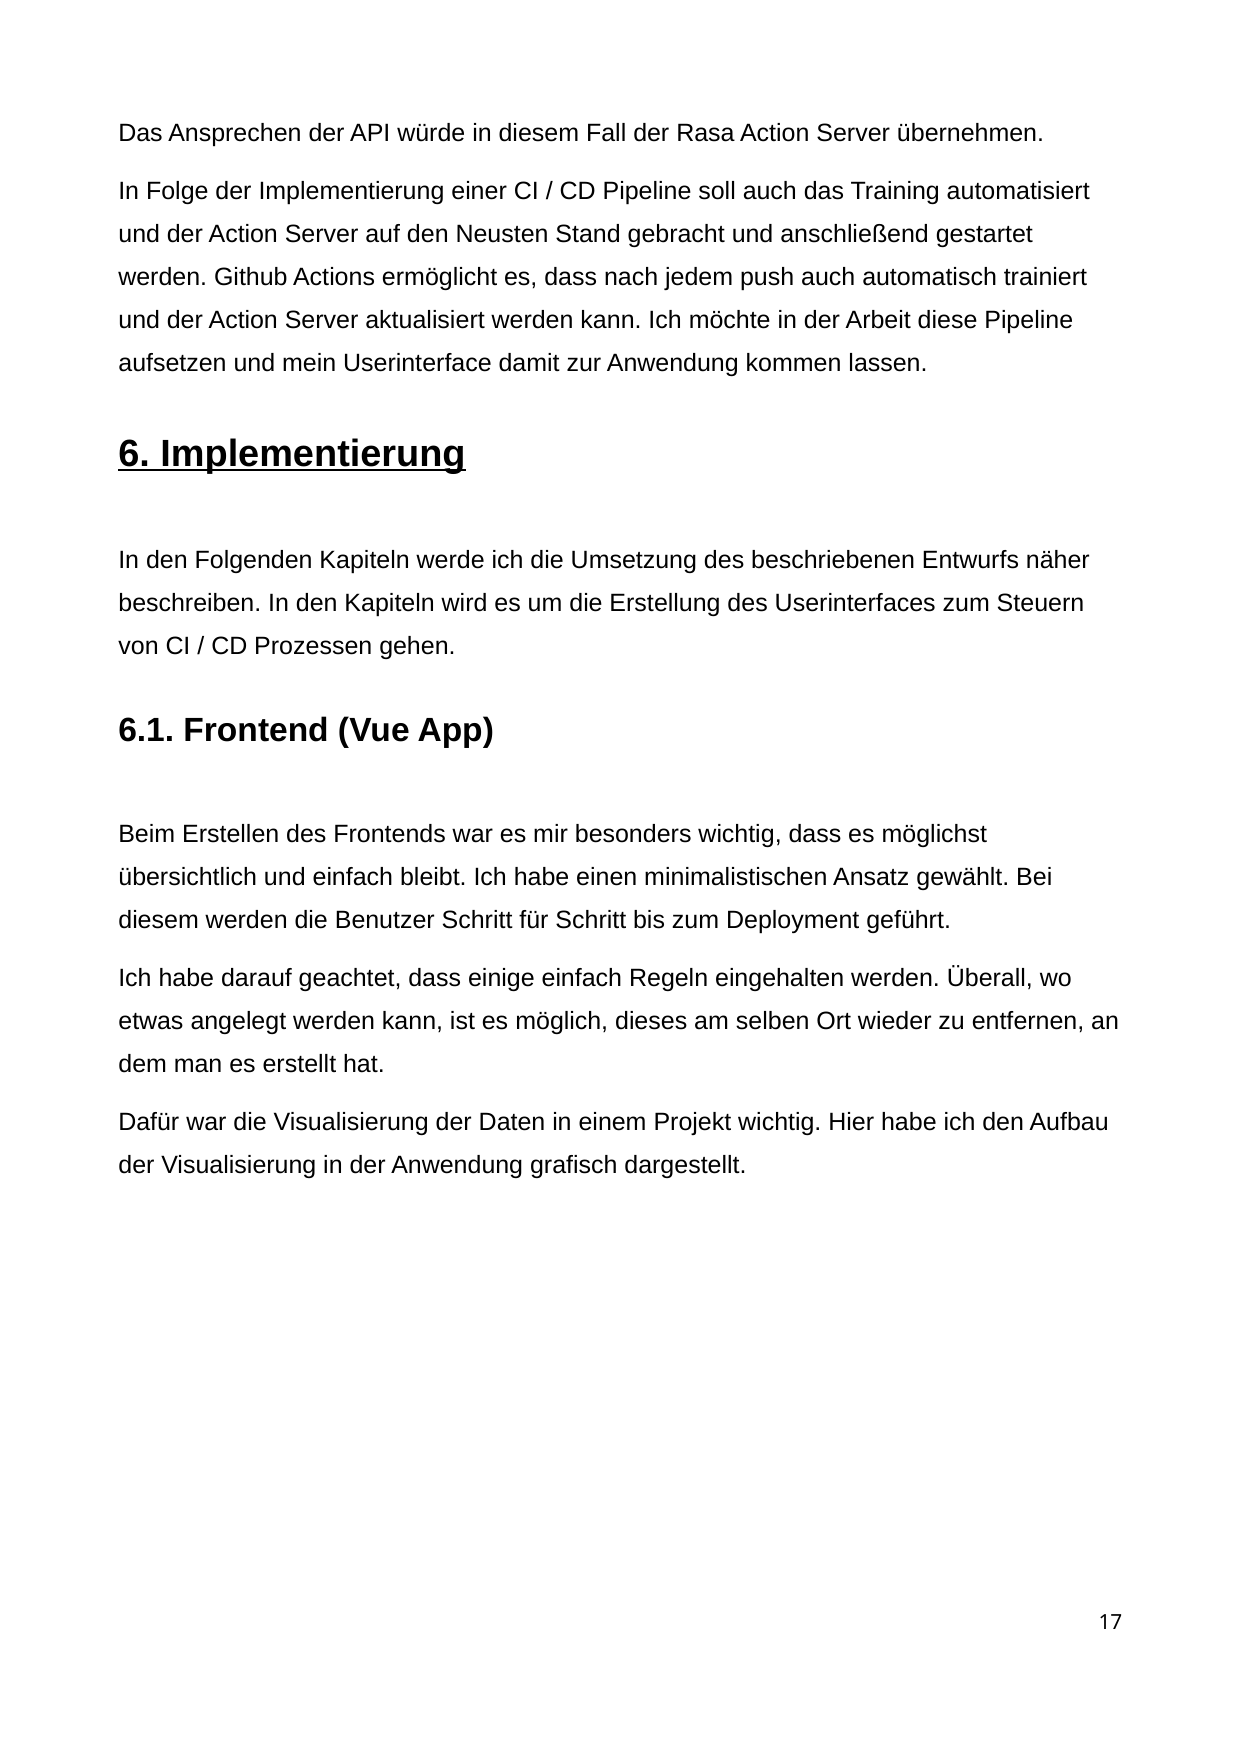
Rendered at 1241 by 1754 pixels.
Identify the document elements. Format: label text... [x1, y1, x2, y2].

text Beim Erstellen des Frontends war es mir besonders wichtig, dass es möglichst übersichtlich und einfach bleibt. Ich habe einen minimalistischen Ansatz gewählt. Bei diesem werden die Benutzer Schritt für Schritt bis zum Deployment geführt. [118, 818, 1122, 933]
text In Folge der Implementierung einer CI / CD Pipeline soll auch das Training automatisiert und der Action Server auf den Neusten Stand gebracht und anschließend gestartet werden. Github Actions ermöglicht es, dass nach jedem push auch automatisch trainiert und der Action Server aktualisiert werden kann. Ich möchte in der Arbeit diese Pipeline aufsetzen und mein Userinterface damit zur Anwendung kommen lassen. [118, 176, 1122, 377]
subtitle 6.1. Frontend (Vue App) [118, 710, 1122, 748]
text Dafür war die Visualisierung der Daten in einem Projekt wichtig. Hier habe ich den Aufbau der Visualisierung in der Anwendung grafisch dargestellt. [118, 1106, 1122, 1178]
text Ich habe darauf geachtet, dass einige einfach Regeln eingehalten werden. Überall, wo etwas angelegt werden kann, ist es möglich, dieses am selben Ort wieder zu entfernen, an dem man es erstellt hat. [118, 962, 1122, 1077]
text Das Ansprechen der API würde in diesem Fall der Rasa Action Server übernehmen. [118, 118, 1122, 147]
text In den Folgenden Kapiteln werde ich die Umsetzung des beschriebenen Entwurfs näher beschreiben. In den Kapiteln wird es um die Erstellung des Userinterfaces zum Steuern von CI / CD Prozessen gehen. [118, 545, 1122, 660]
subtitle 6. Implementierung [118, 431, 1122, 475]
